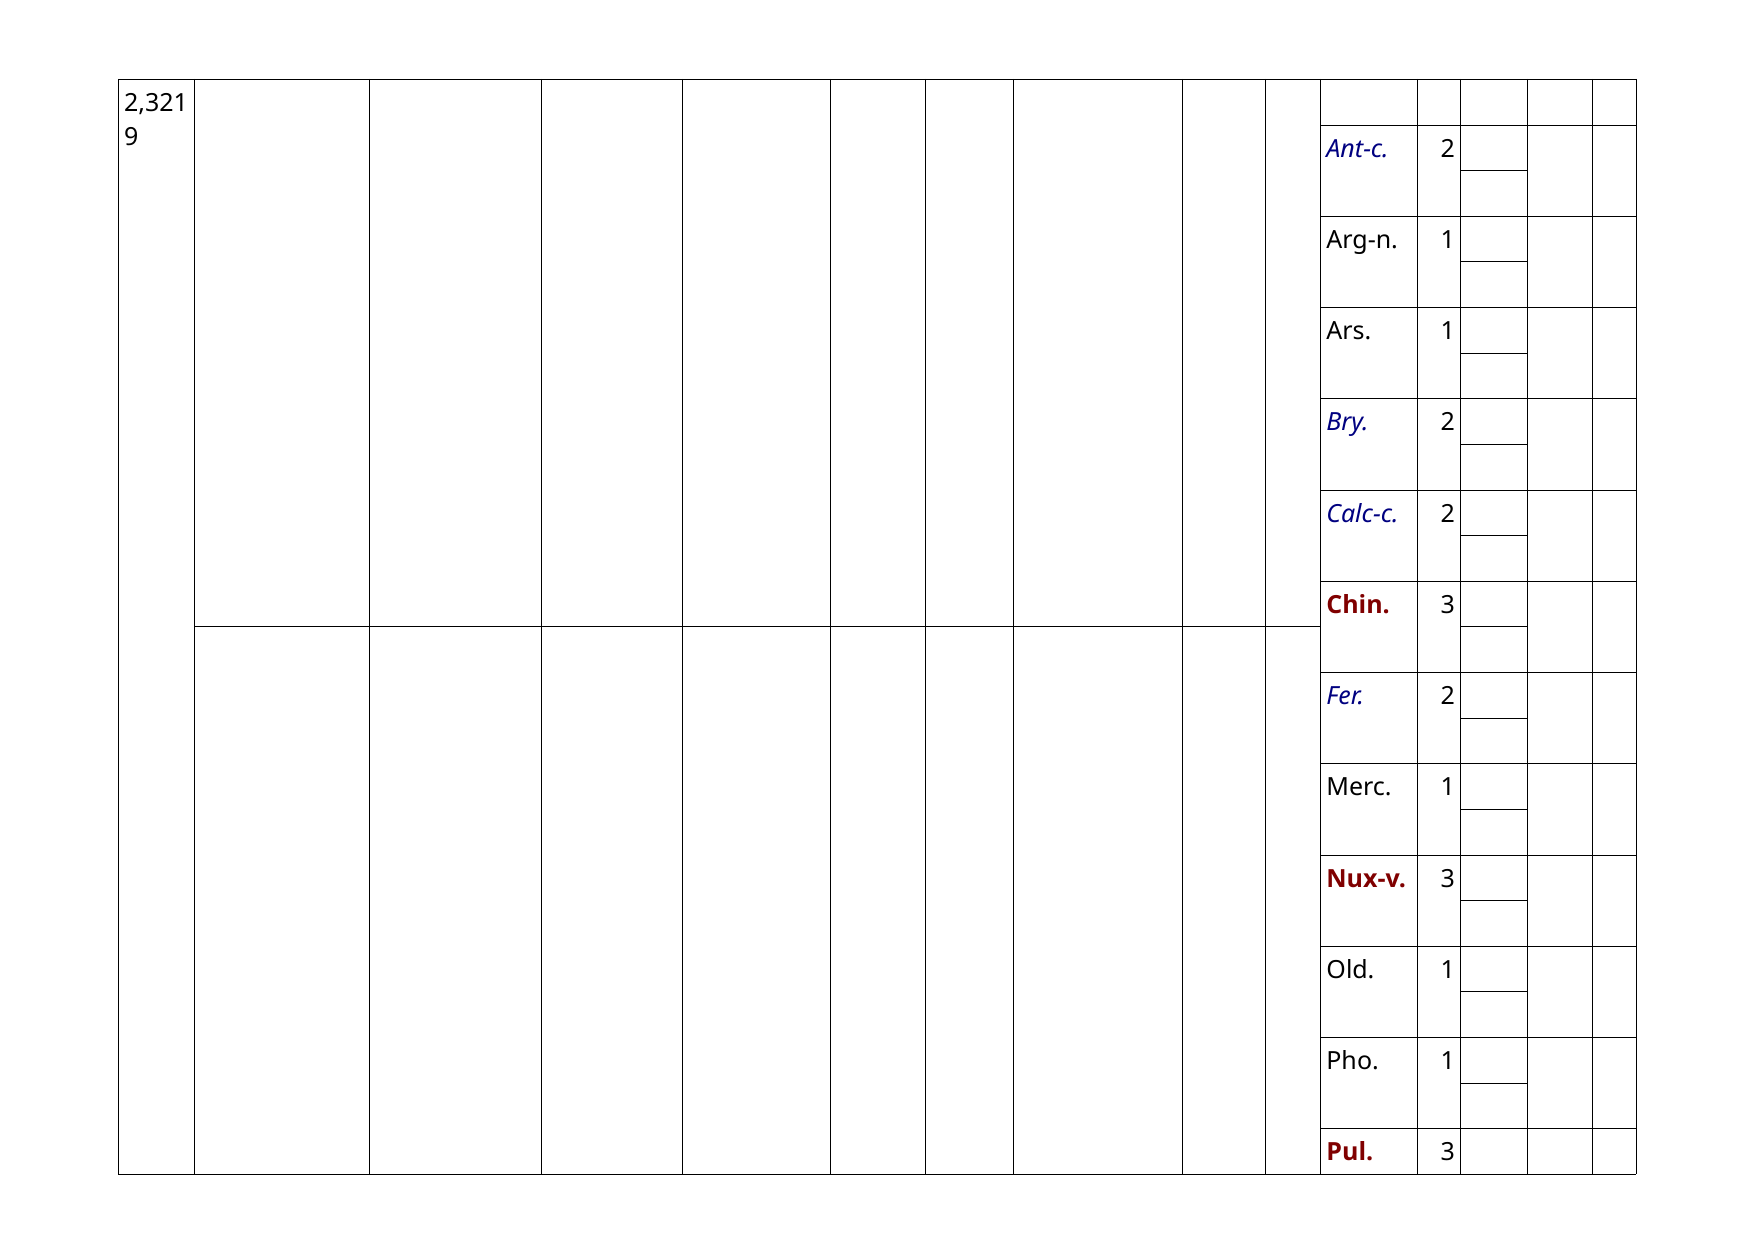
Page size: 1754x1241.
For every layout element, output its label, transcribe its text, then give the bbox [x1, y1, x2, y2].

table_cell 1 [1418, 1038, 1460, 1128]
table_cell [1593, 947, 1636, 1037]
table_cell [1183, 627, 1265, 1174]
table_cell [1528, 126, 1592, 216]
table_cell Chin. [1321, 582, 1417, 672]
table_cell [1461, 1038, 1527, 1083]
table_cell Old. [1321, 947, 1417, 1037]
table_cell Ant-c. [1321, 126, 1417, 216]
table_cell [370, 627, 541, 1174]
table_cell [195, 80, 369, 626]
table_cell [542, 627, 682, 1174]
table_cell [1461, 947, 1527, 991]
table_cell [1528, 308, 1592, 398]
table_cell [1593, 1129, 1636, 1174]
table_cell [1183, 80, 1265, 626]
table_cell Pho. [1321, 1038, 1417, 1128]
table_cell [1461, 673, 1527, 718]
table_cell [1461, 354, 1527, 398]
table_cell [1461, 901, 1527, 946]
table_cell [1593, 308, 1636, 398]
table_cell [1461, 719, 1527, 763]
table_cell [1461, 171, 1527, 216]
table_cell Nux-v. [1321, 856, 1417, 946]
table_cell Ars. [1321, 308, 1417, 398]
table_cell [1418, 80, 1460, 124]
table_cell [1461, 856, 1527, 900]
table_cell [1461, 1084, 1527, 1128]
table_cell 1 [1418, 764, 1460, 854]
table_cell [1461, 217, 1527, 261]
table_cell 3 [1418, 1129, 1460, 1174]
table_cell 2 [1418, 491, 1460, 581]
table_cell [1461, 445, 1527, 489]
table_cell Calc-c. [1321, 491, 1417, 581]
table_cell [1461, 1129, 1527, 1174]
table_cell Fer. [1321, 673, 1417, 763]
table_cell [1528, 491, 1592, 581]
table_cell [1528, 764, 1592, 854]
table_cell 3 [1418, 582, 1460, 672]
table_cell [542, 80, 682, 626]
table_cell [1528, 582, 1592, 672]
table_cell [1461, 491, 1527, 535]
table_cell [1593, 80, 1636, 124]
table_cell Pul. [1321, 1129, 1417, 1174]
table_cell [1461, 810, 1527, 854]
table_cell 2 [1418, 399, 1460, 489]
table_cell [1461, 80, 1527, 124]
table_cell [1461, 992, 1527, 1037]
table_cell [1593, 1038, 1636, 1128]
table_cell [1461, 399, 1527, 444]
table_cell [1528, 947, 1592, 1037]
table_cell [831, 627, 925, 1174]
table_cell [1593, 856, 1636, 946]
table_cell [1461, 536, 1527, 581]
table_cell [683, 80, 830, 626]
table_cell [1593, 491, 1636, 581]
table_cell Arg-n. [1321, 217, 1417, 307]
table_cell [1593, 399, 1636, 489]
table_cell [1528, 1129, 1592, 1174]
table_cell [1593, 126, 1636, 216]
table_cell [1593, 217, 1636, 307]
table_cell [1461, 308, 1527, 353]
table_cell 1 [1418, 947, 1460, 1037]
table_cell [1461, 627, 1527, 672]
table_cell [1014, 80, 1182, 626]
table_cell [831, 80, 925, 626]
table_cell Bry. [1321, 399, 1417, 489]
table_cell [1461, 764, 1527, 809]
table_cell [926, 627, 1013, 1174]
table_cell [195, 627, 369, 1174]
table_cell [1528, 217, 1592, 307]
table_cell [1593, 582, 1636, 672]
table_cell [1528, 673, 1592, 763]
table_cell 1 [1418, 217, 1460, 307]
table_cell [926, 80, 1013, 626]
table_cell [370, 80, 541, 626]
table_cell [1528, 1038, 1592, 1128]
table_cell 1 [1418, 308, 1460, 398]
table_cell [1014, 627, 1182, 1174]
table_cell 3 [1418, 856, 1460, 946]
table_cell [683, 627, 830, 1174]
table_cell [1266, 627, 1320, 1174]
table_cell [1528, 399, 1592, 489]
table_cell [1461, 262, 1527, 307]
table_cell 2 [1418, 673, 1460, 763]
table_cell [1461, 126, 1527, 170]
table_cell 2,3219 [119, 80, 194, 1174]
table_cell [1321, 80, 1417, 124]
table_cell [1593, 673, 1636, 763]
table_cell Merc. [1321, 764, 1417, 854]
table_cell [1266, 80, 1320, 626]
table_cell [1528, 856, 1592, 946]
table_cell 2 [1418, 126, 1460, 216]
table_cell [1593, 764, 1636, 854]
table_cell [1461, 582, 1527, 626]
table_cell [1528, 80, 1592, 124]
